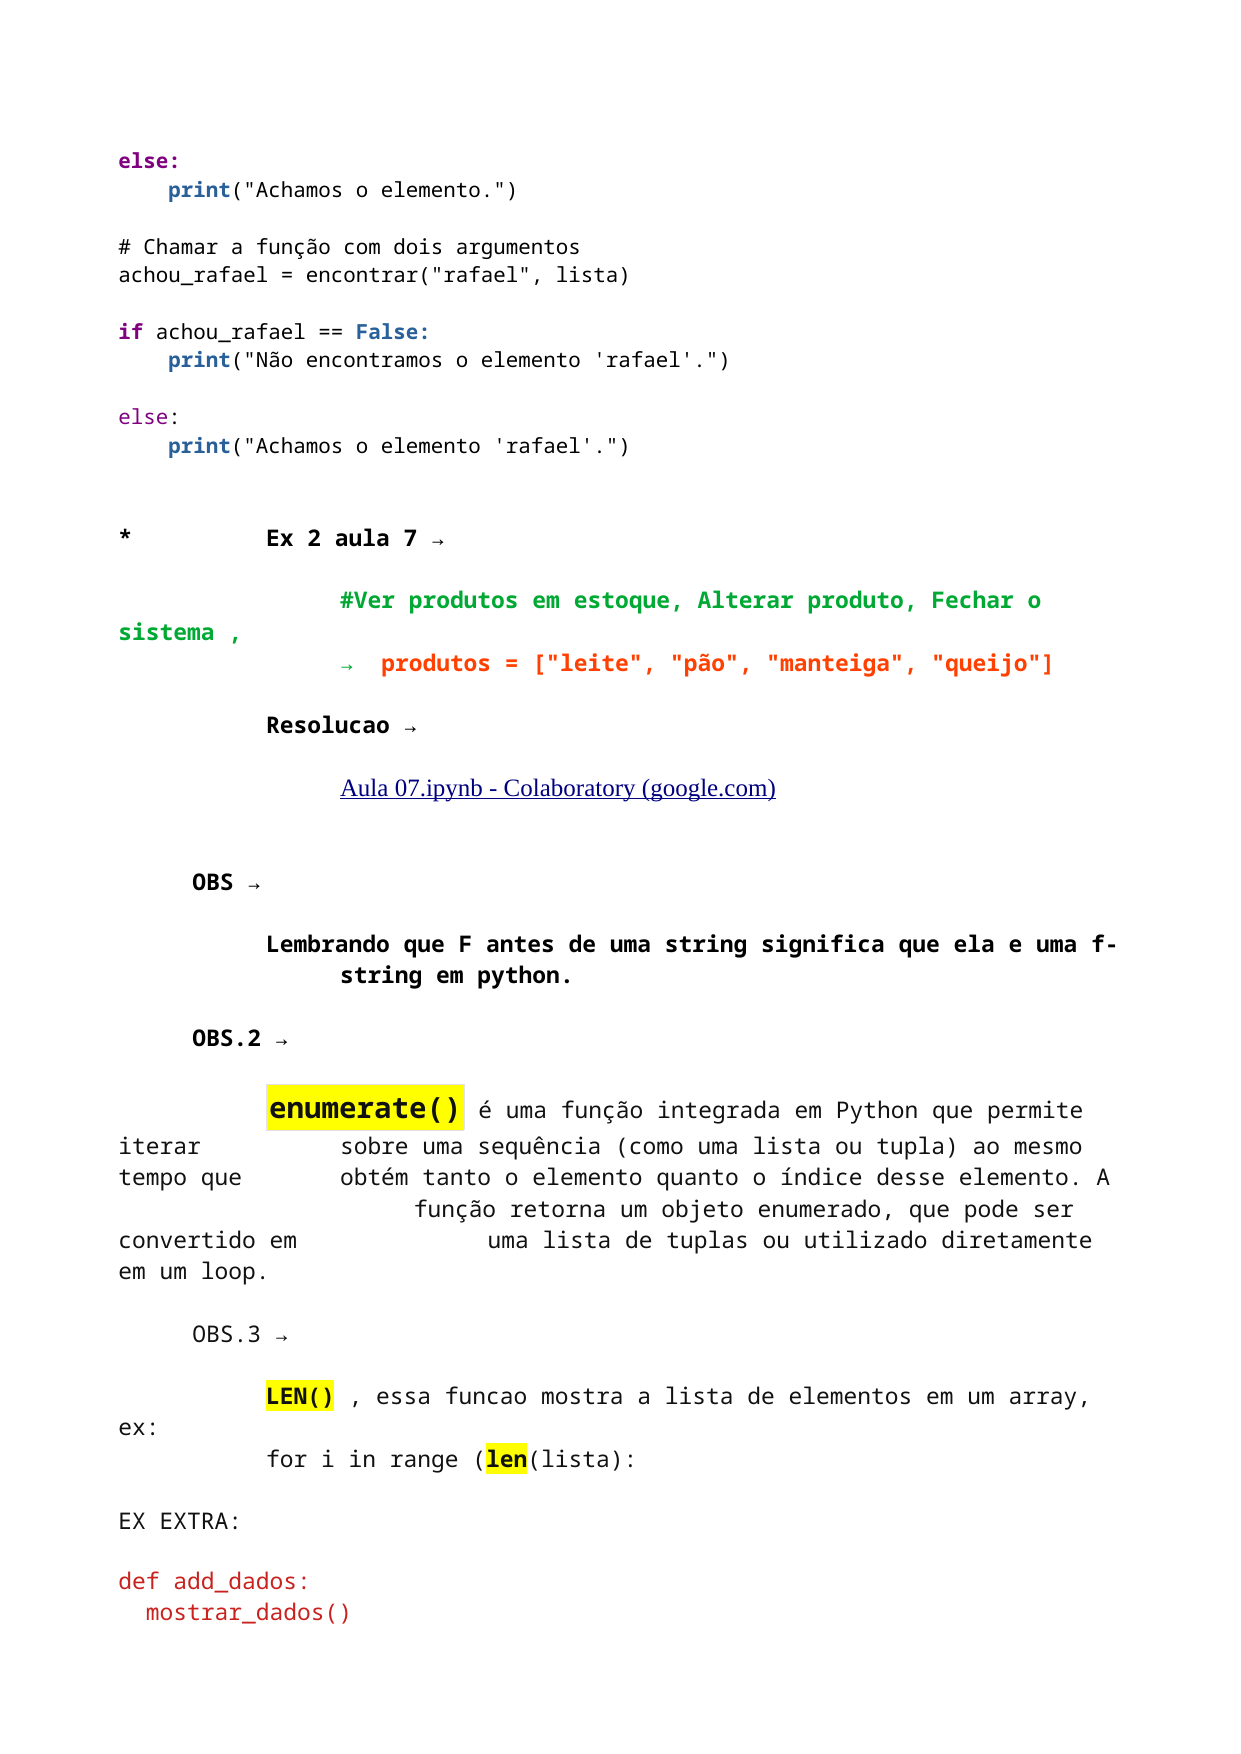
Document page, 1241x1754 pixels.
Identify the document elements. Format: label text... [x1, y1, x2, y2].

text else: [118, 402, 1122, 431]
text → produtos = ["leite", "pão", "manteiga", "queijo"] [118, 647, 1122, 678]
text enumerate() é uma função integrada em Python que permite iterar sobre uma sequência (como uma lista ou tupla) ao mesmo tempo que obtém tanto o elemento quanto o índice desse elemento. A função retorna um objeto enumerado, que pode ser convertido em uma lista de tuplas ou utilizado diretamente em um loop. [118, 1084, 1122, 1286]
text else: [118, 147, 1122, 175]
text mostrar_dados() [118, 1596, 1122, 1628]
text #Ver produtos em estoque, Alterar produto, Fechar o sistema , [118, 584, 1122, 647]
text def add_dados: [118, 1565, 1122, 1596]
text print("Achamos o elemento 'rafael'.") [118, 431, 1122, 459]
text Resolucao → [118, 709, 1122, 741]
text achou_rafael = encontrar("rafael", lista) [118, 260, 1122, 289]
text # Chamar a função com dois argumentos [118, 232, 1122, 260]
text * Ex 2 aula 7 → [118, 522, 1122, 553]
text print("Achamos o elemento.") [118, 175, 1122, 203]
text Lembrando que F antes de uma string significa que ela e uma f- string em python. OBS.2 → [118, 928, 1122, 1053]
text for i in range (len(lista): EX EXTRA: [118, 1443, 1122, 1565]
text OBS → [118, 834, 1122, 897]
text LEN() , essa funcao mostra a lista de elementos em um array, ex: [118, 1380, 1122, 1443]
text Aula 07.ipynb - Colaboratory (google.com) [118, 772, 1122, 803]
text if achou_rafael == False: [118, 317, 1122, 346]
text print("Não encontramos o elemento 'rafael'.") [118, 346, 1122, 374]
text OBS.3 → [118, 1318, 1122, 1349]
